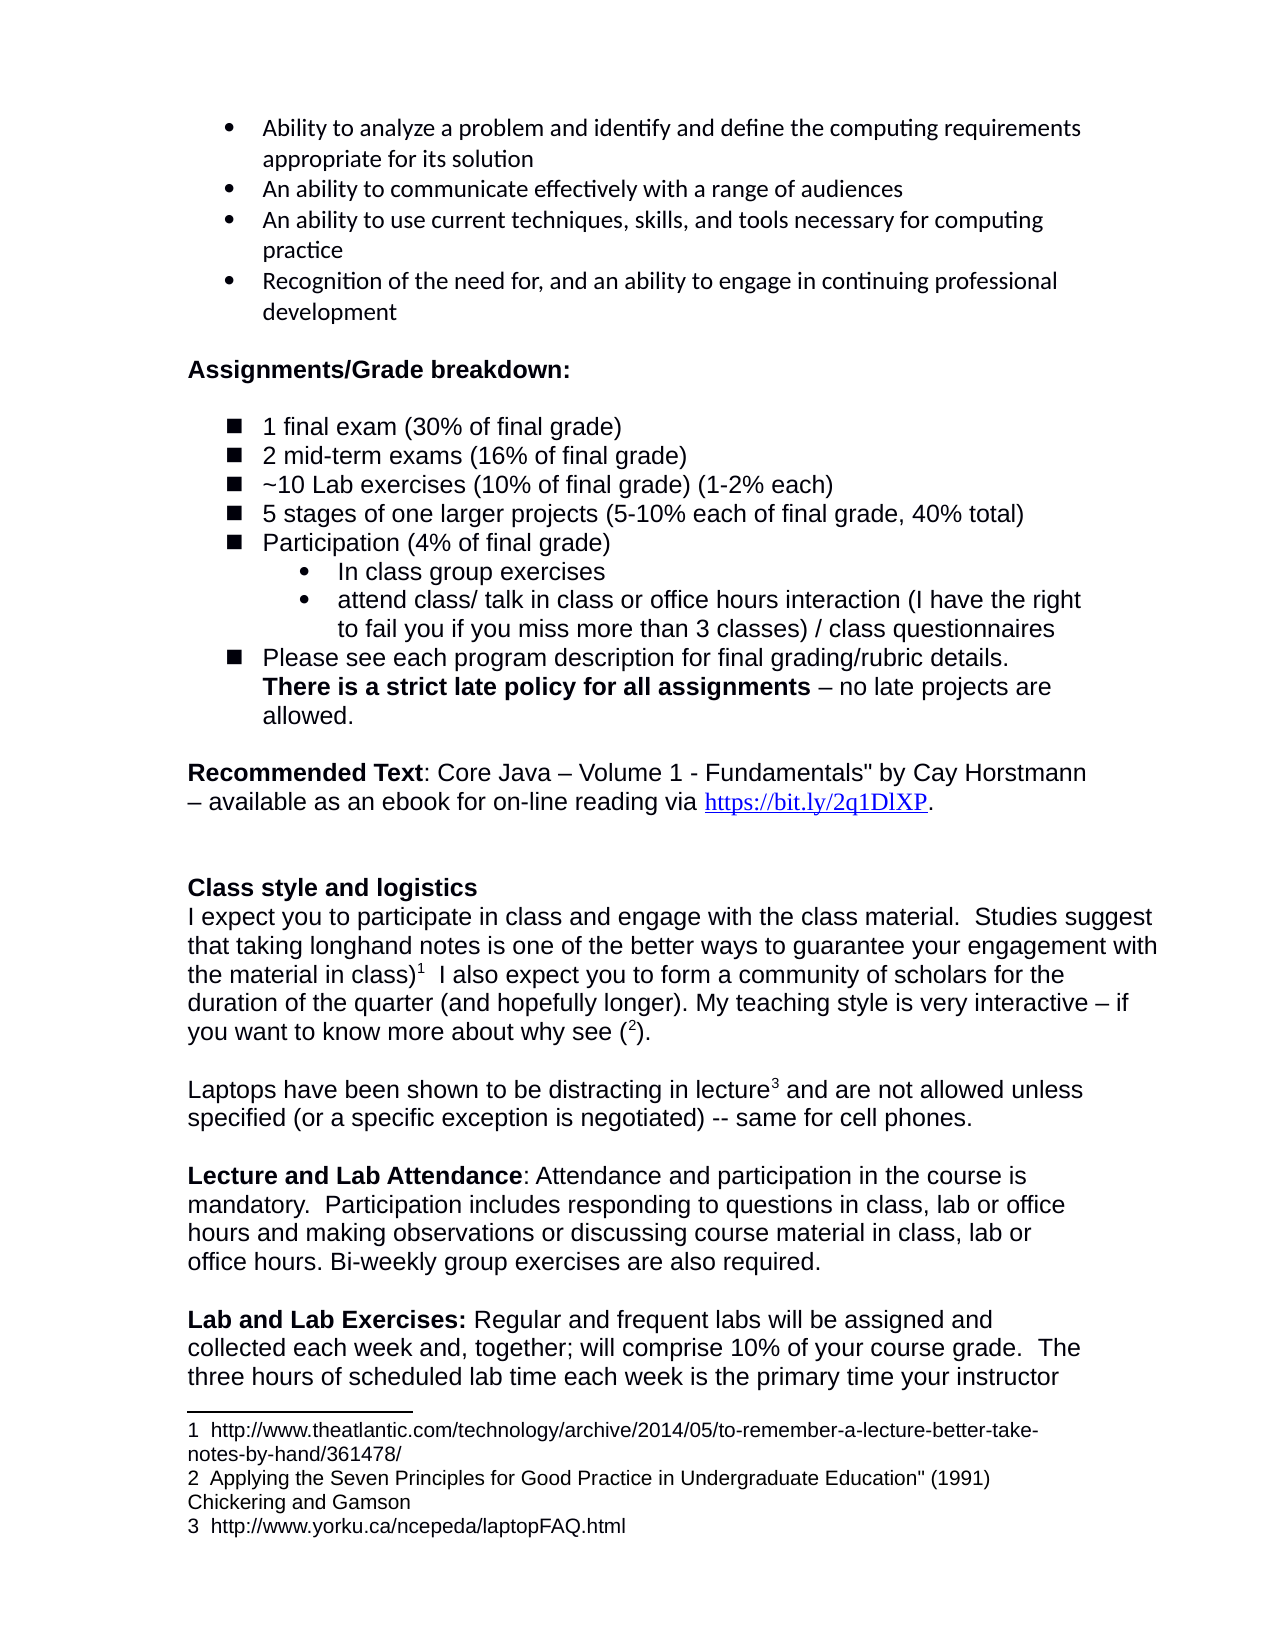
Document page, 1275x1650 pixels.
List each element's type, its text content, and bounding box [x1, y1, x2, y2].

text http://www.theatlantic.com/technology/archive/2014/05/to-remember-a-lecture-better-take-notes-by-hand/361478/ [187, 1418, 1087, 1466]
text Laptops have been shown to be distracting in lecture and are not allowed unless specified (or a specific exception is negotiated) -- same for cell phones. [187, 1074, 1162, 1132]
text Lecture and Lab Attendance: Attendance and participation in the course is mandatory. Participation includes responding to questions in class, lab or office hours and making observations or discussing course material in class, lab or office hours. Bi-weekly group exercises are also required. [187, 1161, 1087, 1276]
list Participation (4% of final grade) [225, 528, 1087, 557]
list 5 stages of one larger projects (5-10% each of final grade, 40% total) [225, 499, 1087, 528]
list Please see each program description for final grading/rubric details. There is a strict late policy for all assignments – no late projects are allowed. [225, 643, 1087, 729]
text I expect you to participate in class and engage with the class material. Studies suggest that taking longhand notes is one of the better ways to guarantee your engagement with the material in class) I also expect you to form a community of scholars for the duration of the quarter (and hopefully longer). My teaching style is very interactive – if you want to know more about why see (). [187, 902, 1162, 1046]
list In class group exercises [300, 557, 1087, 586]
list Ability to analyze a problem and identify and define the computing requirements appropriate for its solution [225, 112, 1087, 173]
text Applying the Seven Principles for Good Practice in Undergraduate Education" (1991) Chickering and Gamson [187, 1466, 1087, 1513]
list An ability to use current techniques, skills, and tools necessary for computing practice [225, 204, 1087, 265]
list 2 mid-term exams (16% of final grade) [225, 441, 1087, 470]
text Class style and logistics [187, 873, 1162, 902]
text Lab and Lab Exercises: Regular and frequent labs will be assigned and collected each week and, together; will comprise 10% of your course grade. The three hours of scheduled lab time each week is the primary time your instructor [187, 1304, 1087, 1391]
text Recommended Text: Core Java – Volume 1 - Fundamentals" by Cay Horstmann – available as an ebook for on-line reading via https://bit.ly/2q1DlXP. [187, 758, 1087, 816]
text Assignments/Grade breakdown: [187, 355, 1162, 384]
text http://www.yorku.ca/ncepeda/laptopFAQ.html [187, 1513, 1087, 1537]
list 1 final exam (30% of final grade) [225, 412, 1087, 441]
list ~10 Lab exercises (10% of final grade) (1-2% each) [225, 470, 1087, 499]
list attend class/ talk in class or office hours interaction (I have the right to fail you if you miss more than 3 classes) / class questionnaires [300, 586, 1087, 643]
list Recognition of the need for, and an ability to engage in continuing professional development [225, 265, 1087, 326]
list An ability to communicate effectively with a range of audiences [225, 173, 1087, 204]
